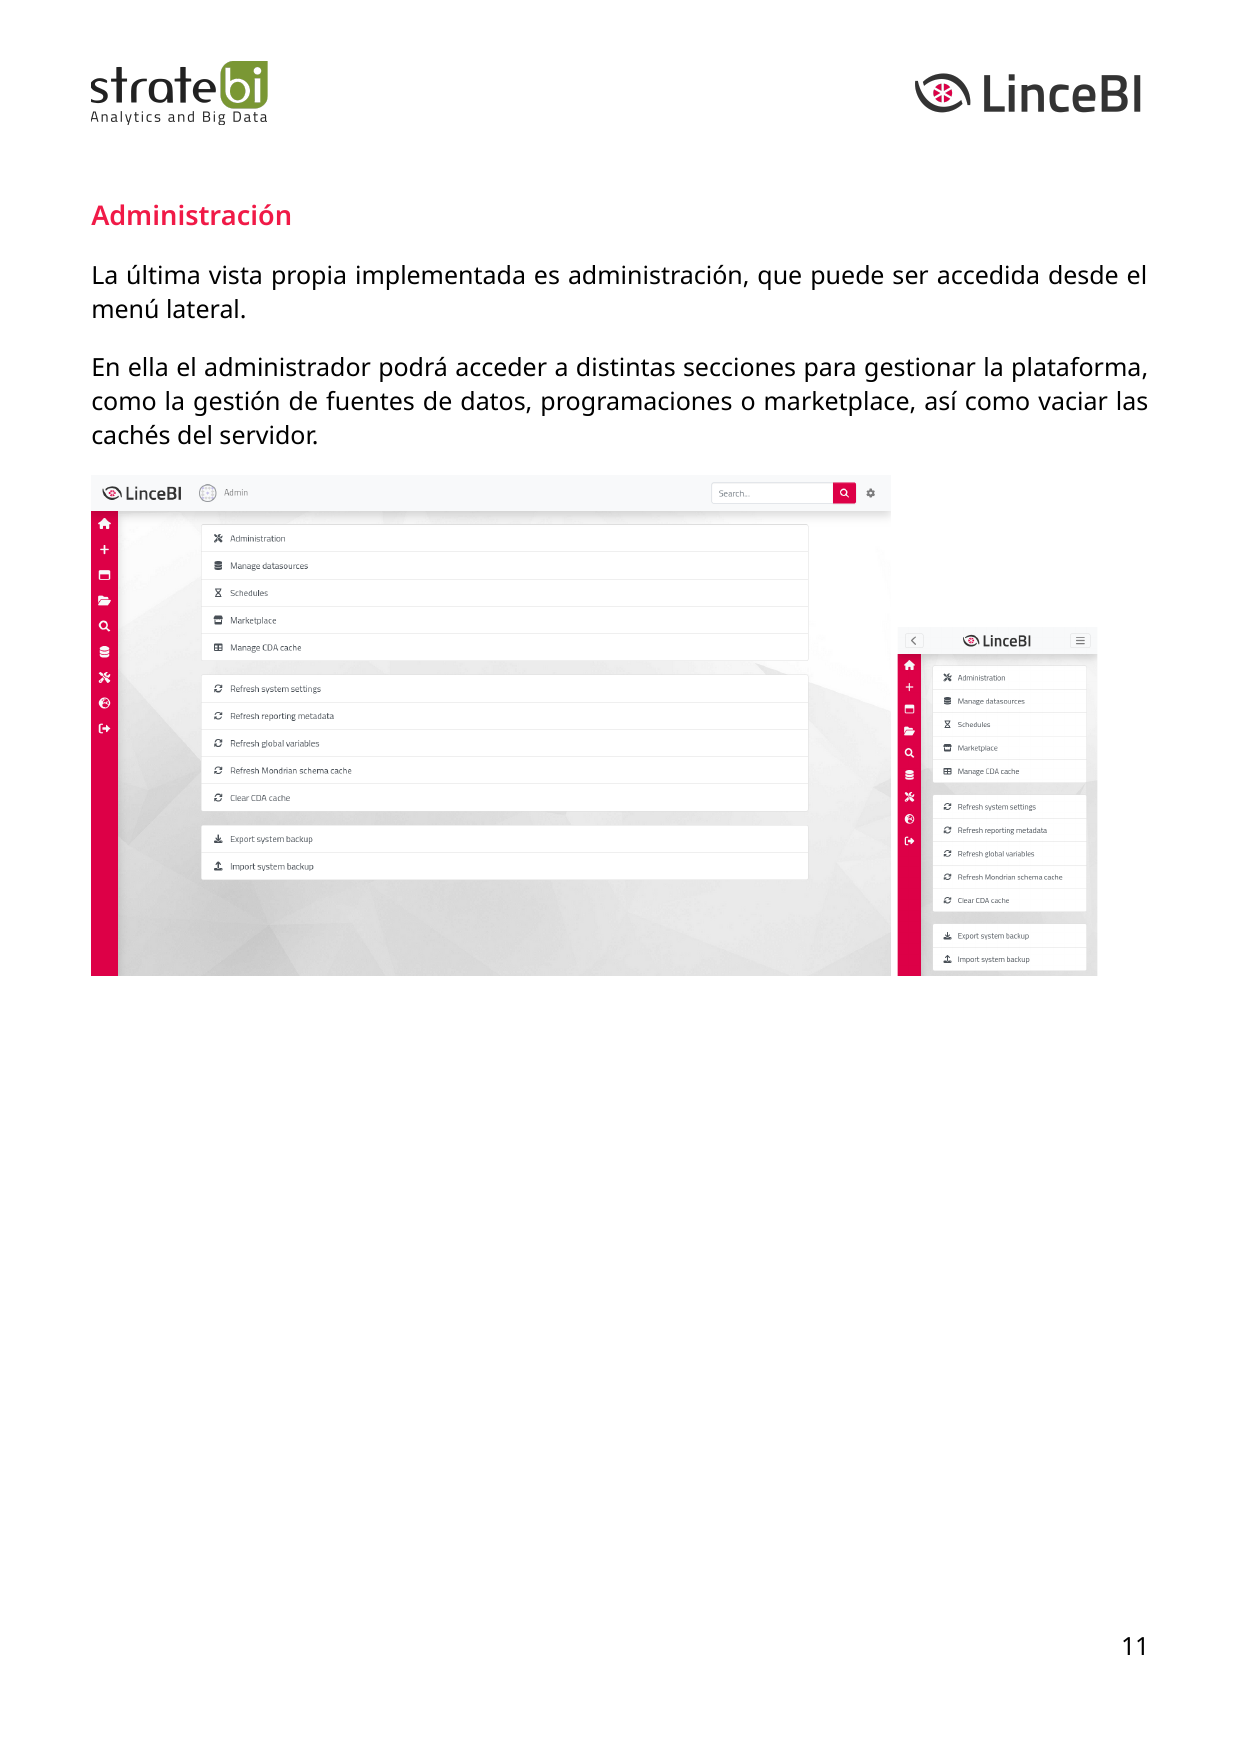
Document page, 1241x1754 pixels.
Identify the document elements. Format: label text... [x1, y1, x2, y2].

picture [91, 61, 268, 125]
subtitle Administración [91, 197, 1149, 233]
picture [91, 475, 891, 976]
text En ella el administrador podrá acceder a distintas secciones para gestionar la plataforma, como la gestión de fuentes de datos, programaciones o marketplace, así como vaciar las cachés del servidor. [91, 349, 1149, 452]
picture [905, 61, 1150, 125]
text La última vista propia implementada es administración, que puede ser accedida desde el menú lateral. [91, 258, 1149, 326]
picture [897, 627, 1098, 976]
